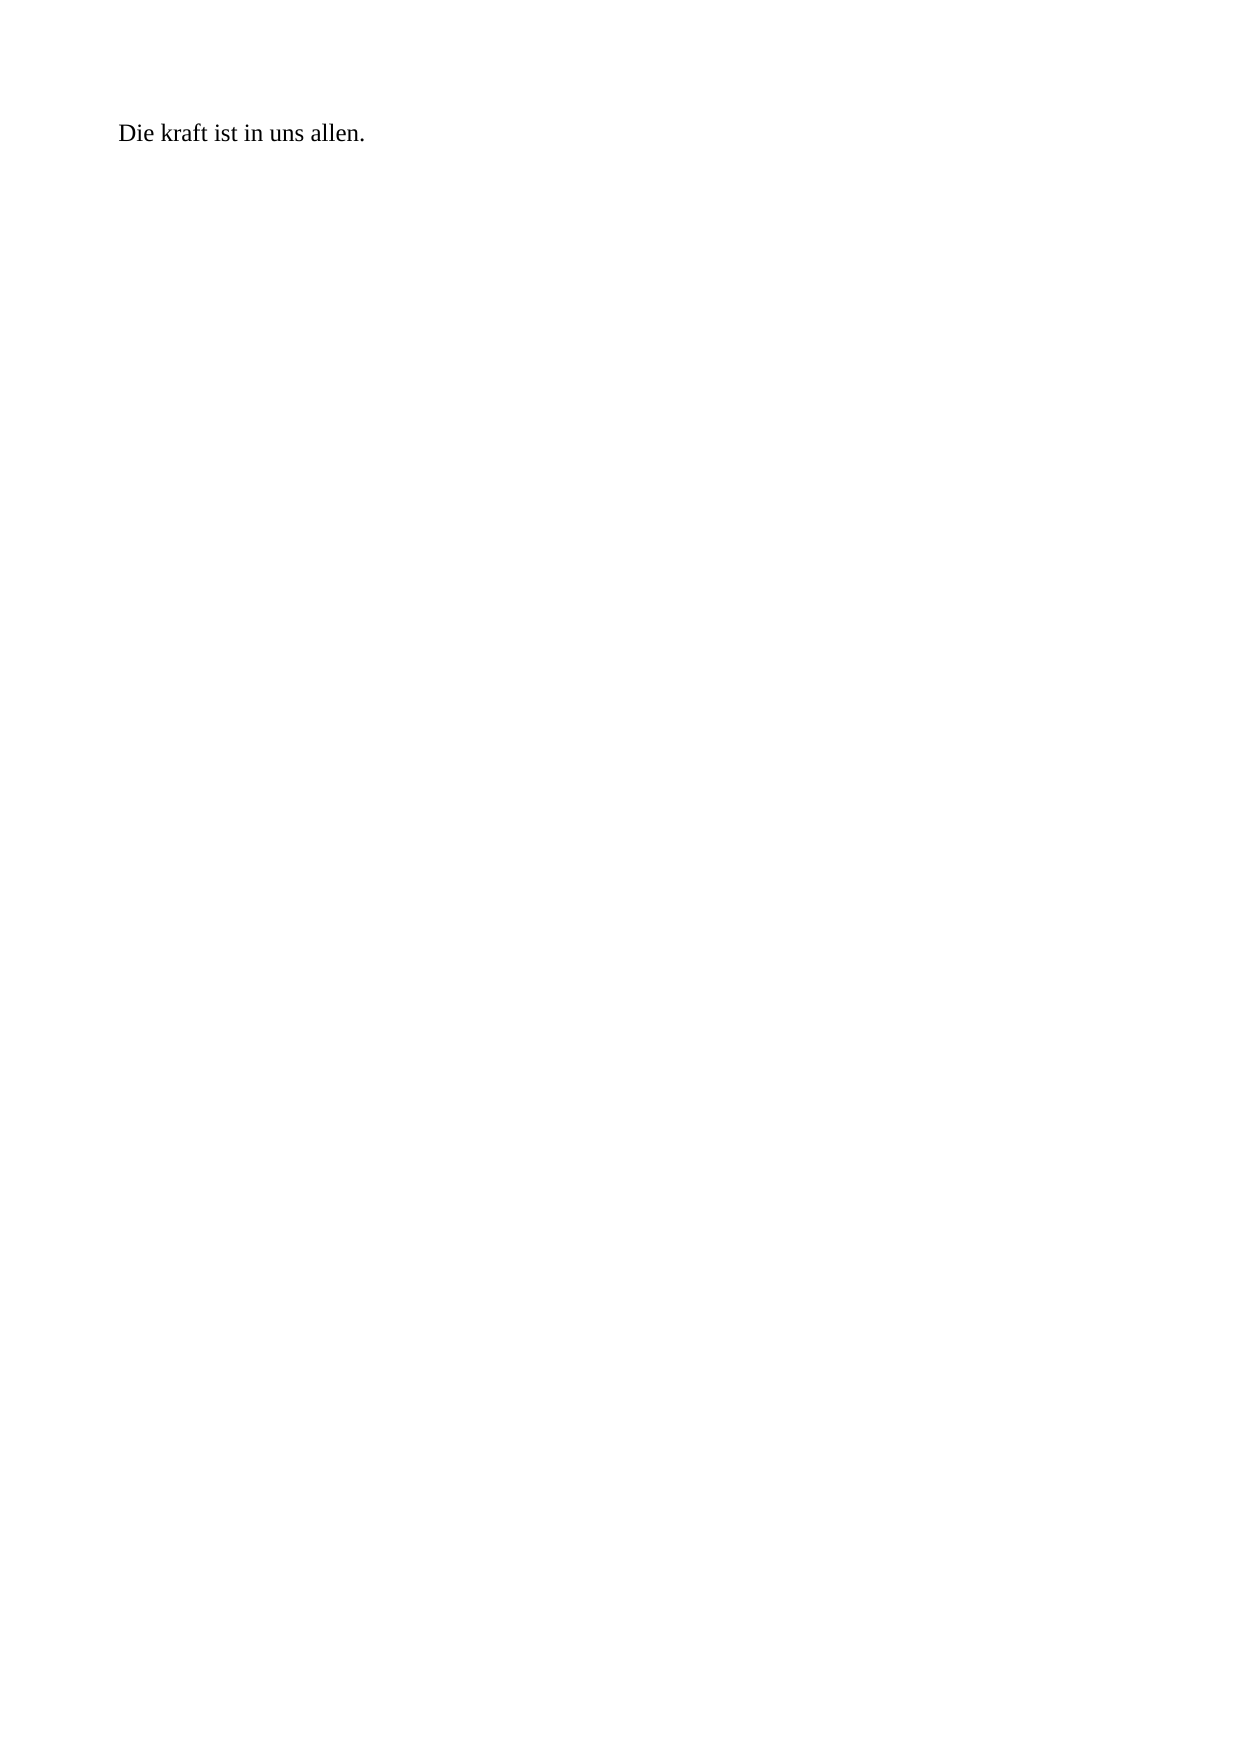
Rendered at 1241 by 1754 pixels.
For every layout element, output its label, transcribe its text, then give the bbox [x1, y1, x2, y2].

text Die kraft ist in uns allen. [118, 118, 1122, 147]
